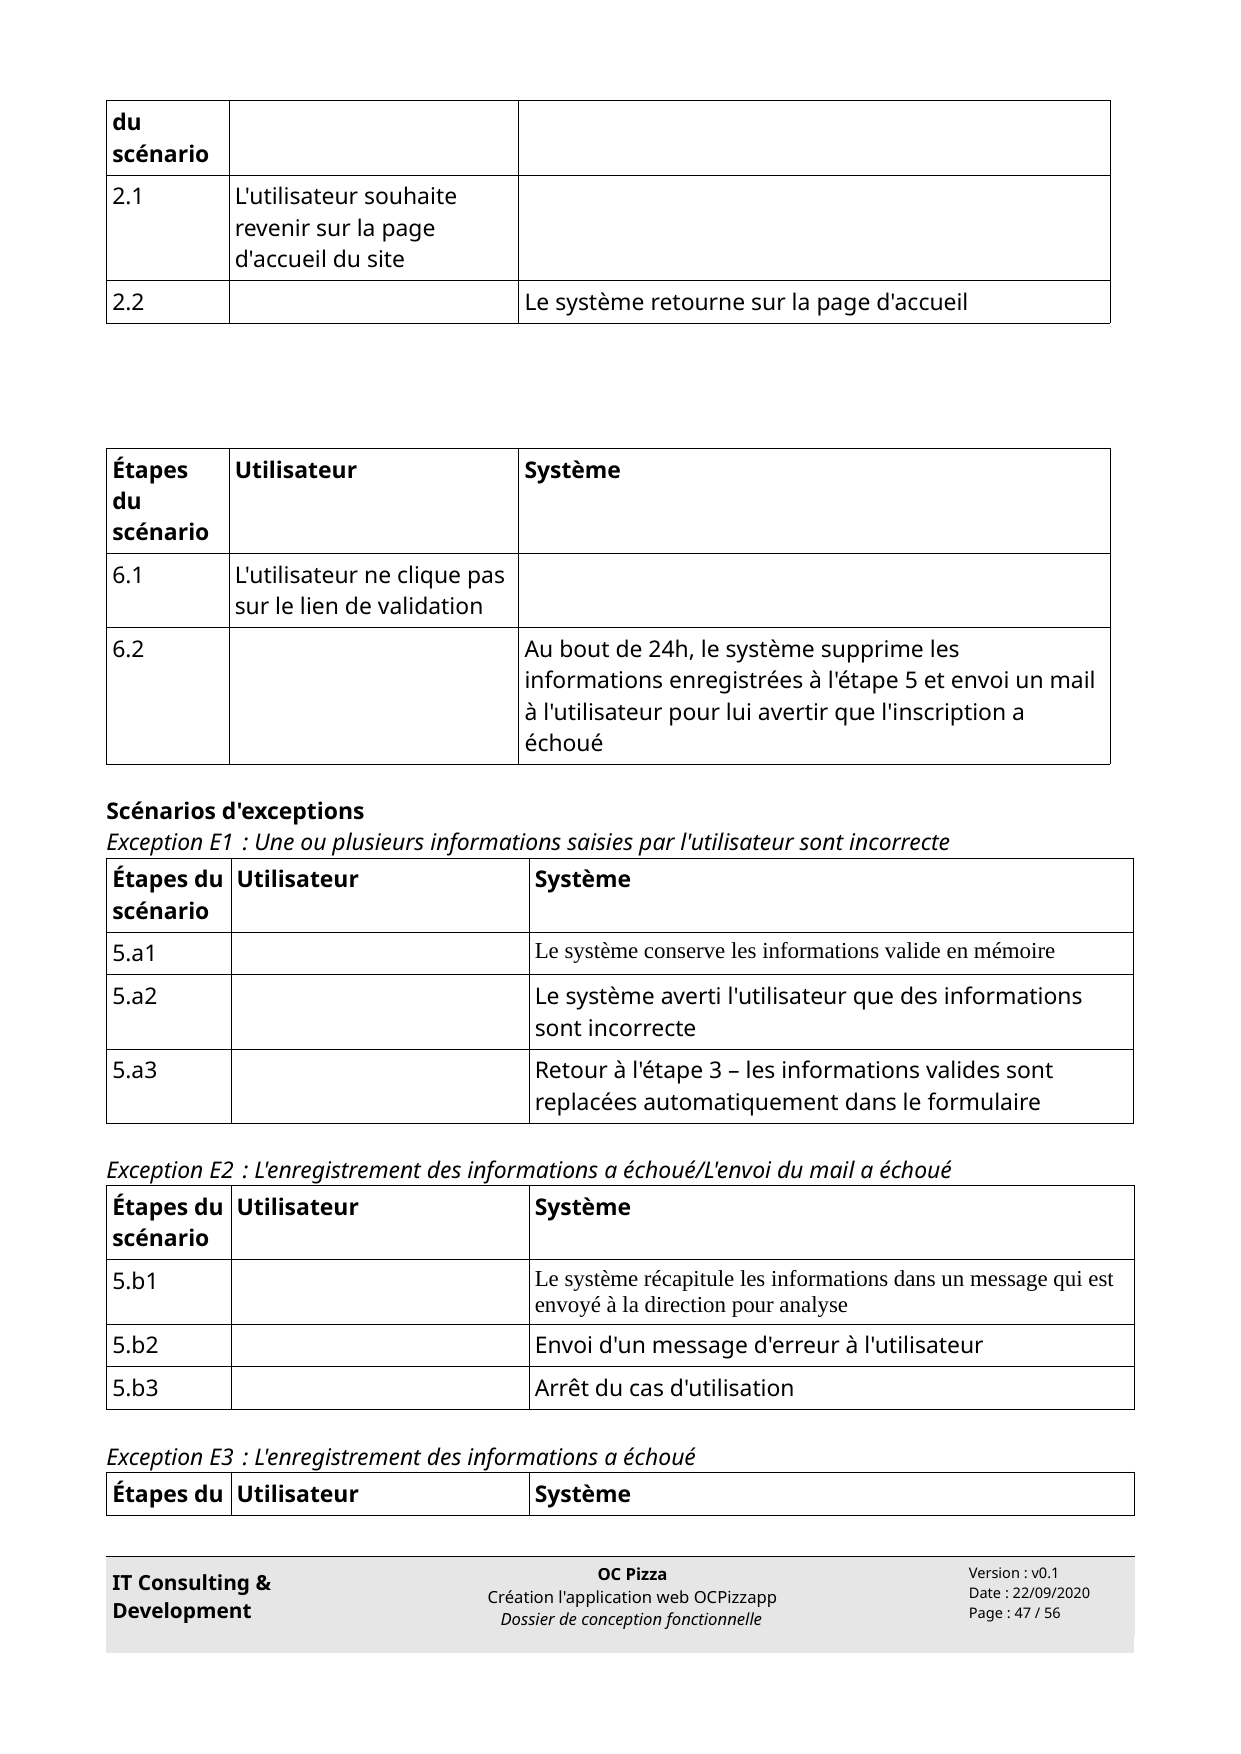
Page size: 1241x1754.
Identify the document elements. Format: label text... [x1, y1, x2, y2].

table_header du scénario [107, 101, 229, 174]
table_cell [230, 281, 518, 323]
table_cell 5.b2 [107, 1325, 231, 1366]
text Exception E2 : L'enregistrement des informations a échoué/L'envoi du mail a échoué [106, 1154, 1134, 1185]
table_header Système [530, 859, 1133, 932]
table_header Utilisateur [232, 1473, 529, 1514]
table_cell [232, 1260, 529, 1323]
table_header [519, 101, 1110, 174]
table_cell [232, 1325, 529, 1366]
table_cell Retour à l'étape 3 – les informations valides sont replacées automatiquement dans le formulaire [530, 1050, 1133, 1122]
table_cell [230, 628, 518, 764]
table_cell [232, 1367, 529, 1409]
table_cell [232, 1050, 529, 1122]
text Scénarios d'exceptions [106, 795, 1134, 826]
table_header Étapes du scénario [107, 859, 231, 932]
table_cell 5.b1 [107, 1260, 231, 1323]
table_cell Envoi d'un message d'erreur à l'utilisateur [530, 1325, 1134, 1366]
text Exception E3 : L'enregistrement des informations a échoué [106, 1440, 1134, 1472]
table_header Étapes du scénario [107, 1186, 231, 1259]
table_header [230, 101, 518, 174]
table_cell L'utilisateur ne clique pas sur le lien de validation [230, 554, 518, 627]
table_cell 5.a2 [107, 975, 231, 1048]
table_cell [232, 975, 529, 1048]
table_header Utilisateur [232, 859, 529, 932]
table_header Système [530, 1186, 1134, 1259]
table_cell Arrêt du cas d'utilisation [530, 1367, 1134, 1409]
table_cell L'utilisateur souhaite revenir sur la page d'accueil du site [230, 176, 518, 280]
table_header Utilisateur [232, 1186, 529, 1259]
table_cell 6.2 [107, 628, 229, 764]
table_cell 5.b3 [107, 1367, 231, 1409]
table_header Étapes du [107, 1473, 231, 1514]
table_cell Le système récapitule les informations dans un message qui est envoyé à la direction pour analyse [530, 1260, 1134, 1323]
table_cell Le système retourne sur la page d'accueil [519, 281, 1110, 323]
table_cell Au bout de 24h, le système supprime les informations enregistrées à l'étape 5 et envoi un mail à l'utilisateur pour lui avertir que l'inscription a échoué [519, 628, 1110, 764]
table_cell [519, 176, 1110, 280]
table_cell Le système averti l'utilisateur que des informations sont incorrecte [530, 975, 1133, 1048]
table_cell Le système conserve les informations valide en mémoire [530, 933, 1133, 974]
table_cell 6.1 [107, 554, 229, 627]
table_header Système [530, 1473, 1134, 1514]
table_cell [232, 933, 529, 974]
text Exception E1 : Une ou plusieurs informations saisies par l'utilisateur sont incorrecte [106, 826, 1134, 857]
table_cell 5.a1 [107, 933, 231, 974]
table_cell 5.a3 [107, 1050, 231, 1122]
table_header Étapes du scénario [107, 449, 229, 553]
table_header Utilisateur [230, 449, 518, 553]
table_cell 2.1 [107, 176, 229, 280]
table_header Système [519, 449, 1110, 553]
table_cell 2.2 [107, 281, 229, 323]
table_cell [519, 554, 1110, 627]
